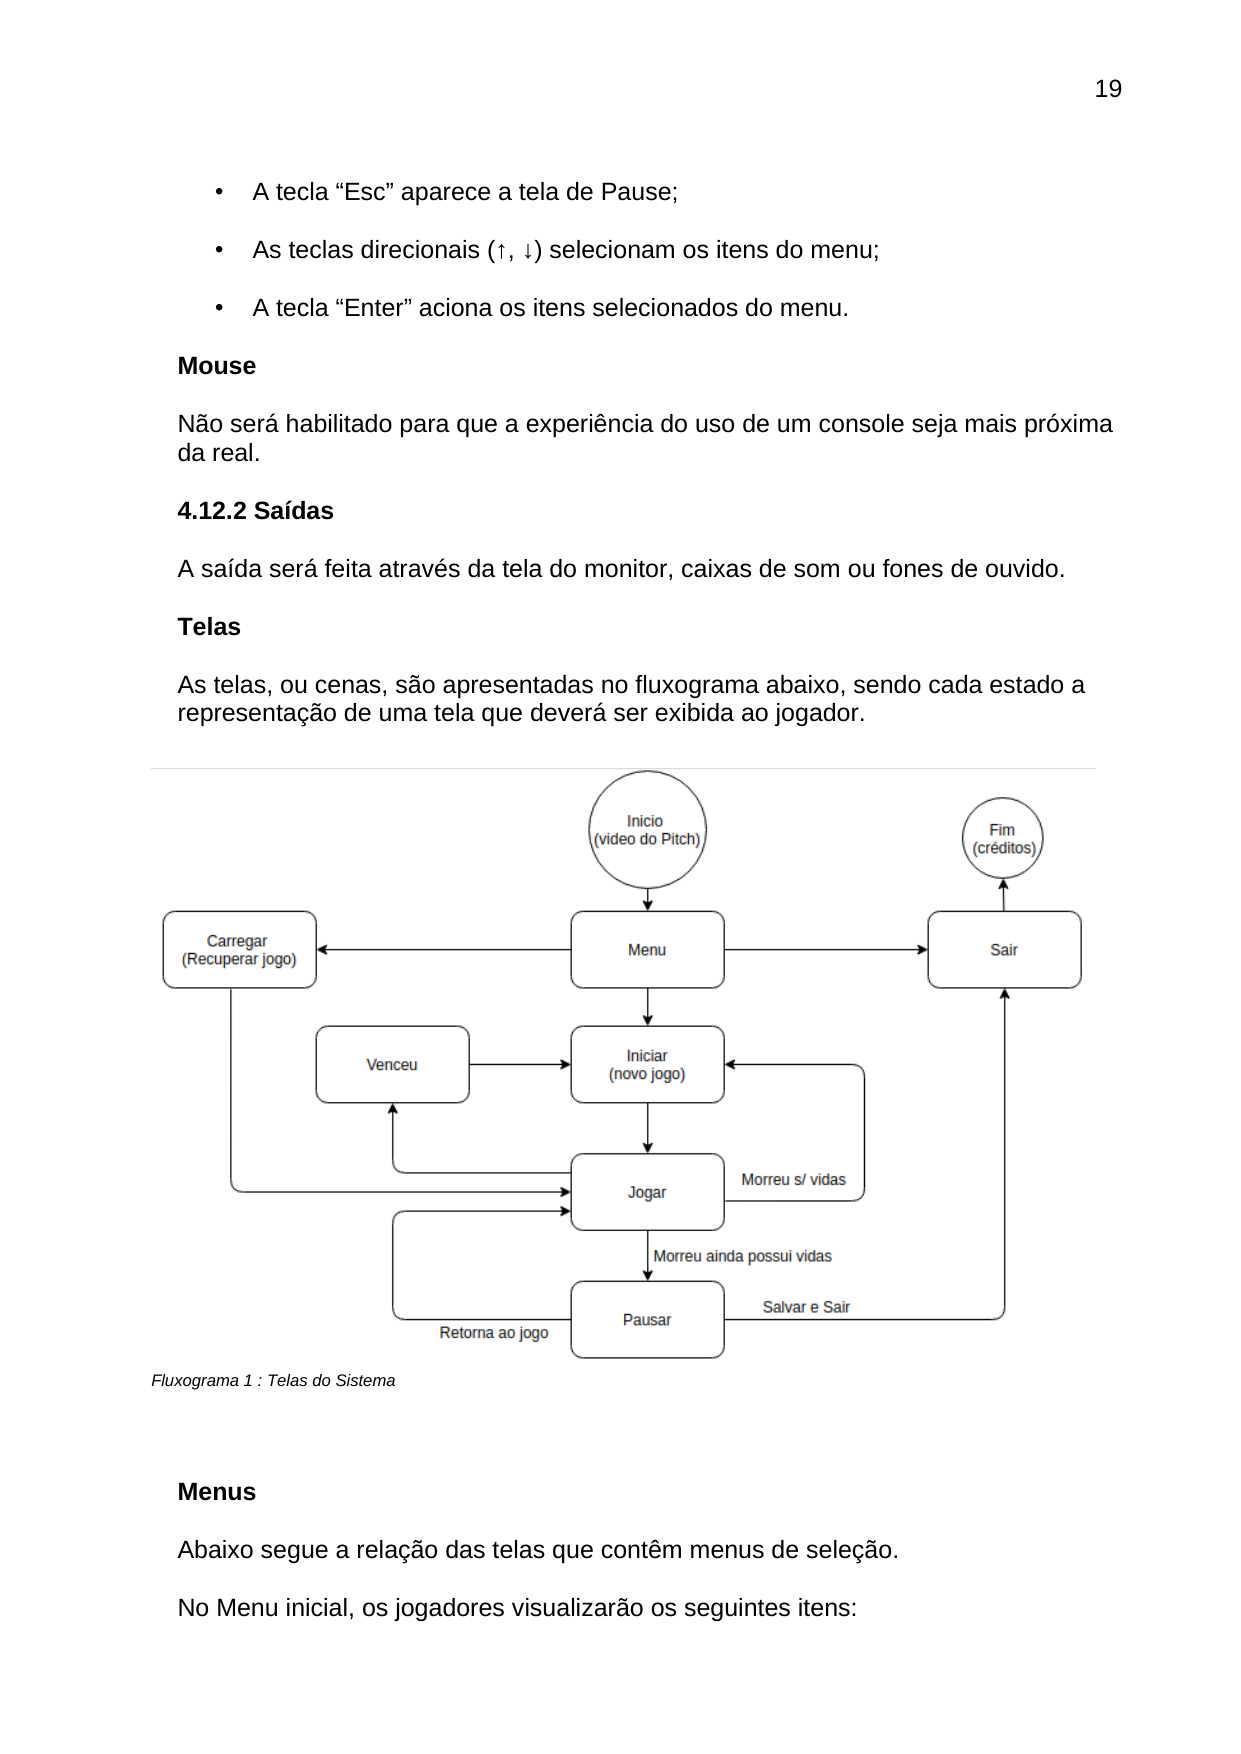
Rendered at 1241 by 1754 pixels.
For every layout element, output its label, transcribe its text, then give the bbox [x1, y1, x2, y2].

text Menus [177, 1477, 1122, 1506]
text Mouse [177, 351, 1122, 380]
text No Menu inicial, os jogadores visualizarão os seguintes itens: [177, 1593, 1122, 1622]
text As telas, ou cenas, são apresentadas no fluxograma abaixo, sendo cada estado a representação de uma tela que deverá ser exibida ao jogador. [177, 669, 1122, 727]
picture [151, 768, 1096, 1365]
text Telas [177, 612, 1122, 640]
text Fluxograma 1 : Telas do Sistema [151, 769, 1148, 1390]
text Não será habilitado para que a experiência do uso de um console seja mais próxima da real. [177, 409, 1122, 467]
text Abaixo segue a relação das telas que contêm menus de seleção. [177, 1535, 1122, 1564]
text A saída será feita através da tela do monitor, caixas de som ou fones de ouvido. [177, 554, 1122, 582]
list A tecla “Enter” aciona os itens selecionados do menu. [215, 293, 1122, 322]
list A tecla “Esc” aparece a tela de Pause; [215, 177, 1122, 206]
text 4.12.2 Saídas [177, 496, 1122, 524]
list As teclas direcionais (↑, ↓) selecionam os itens do menu; [215, 235, 1122, 264]
